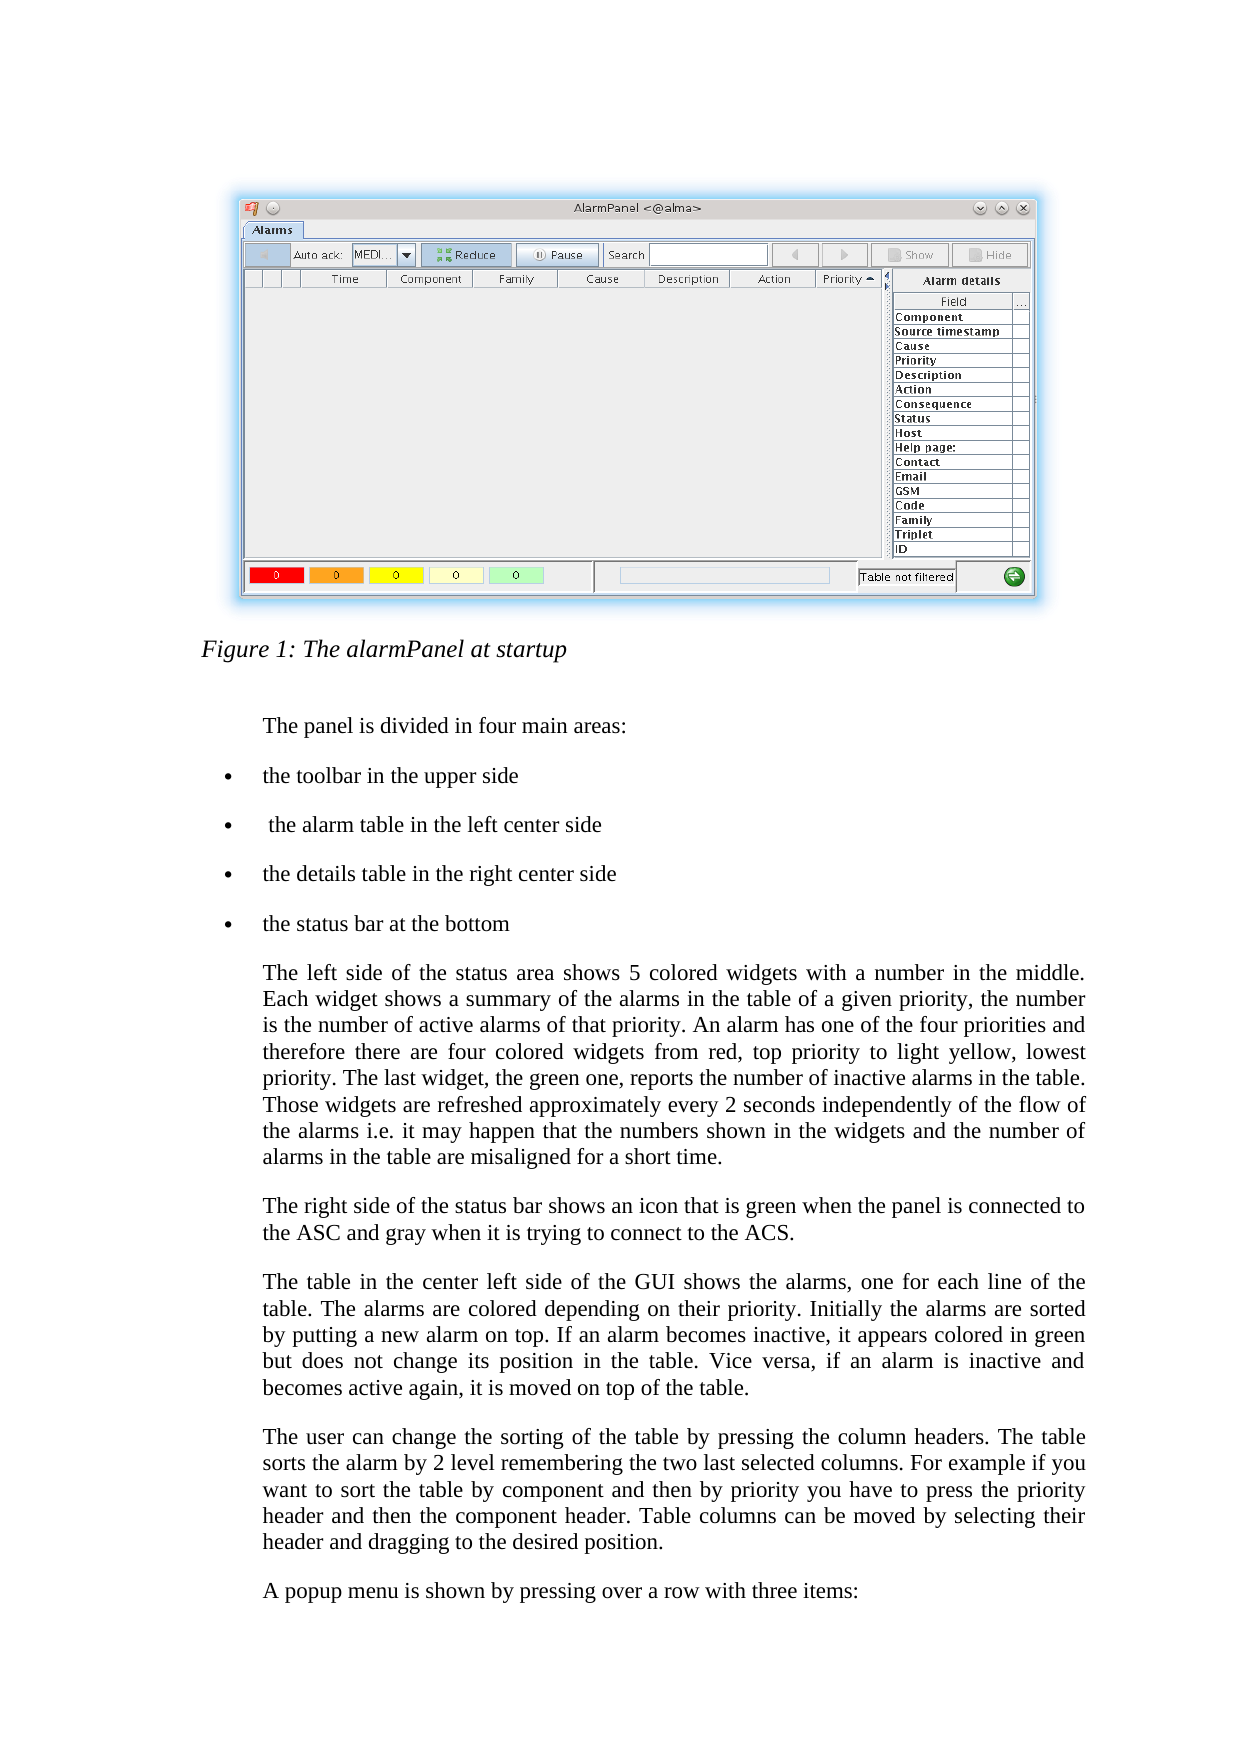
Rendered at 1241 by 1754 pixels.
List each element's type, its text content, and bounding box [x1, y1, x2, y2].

text A popup menu is shown by pressing over a row with three items: [262, 1578, 1087, 1604]
list the status bar at the bottom [225, 909, 1087, 936]
text Figure 1: The alarmPanel at startup [201, 635, 1073, 663]
text The right side of the status bar shows an icon that is green when the panel is connected to the ASC and gray when it is trying to connect to the ACS. [262, 1193, 1087, 1245]
list the toolbar in the upper side [225, 762, 1087, 788]
text The table in the center left side of the GUI shows the alarms, one for each line of the table. The alarms are colored depending on their priority. Initially the alarms are sorted by putting a new alarm on top. If an alarm becomes inactive, it appears colored in green but does not change its position in the table. Vice versa, if an alarm is inactive and becomes active again, it is moved on top of the table. [262, 1268, 1087, 1400]
text The left side of the status area shows 5 colored widgets with a number in the middle. Each widget shows a summary of the alarms in the table of a given priority, the number is the number of active alarms of that priority. An alarm has one of the four priorities and therefore there are four colored widgets from red, top priority to light yellow, lowest priority. The last widget, the green one, reports the number of inactive alarms in the table. Those widgets are refreshed approximately every 2 seconds independently of the flow of the alarms i.e. it may happen that the numbers shown in the widgets and the number of alarms in the table are misaligned for a short time. [262, 959, 1087, 1170]
text The panel is divided in four main areas: [262, 712, 1087, 739]
picture [201, 162, 1074, 635]
list the details table in the right center side [225, 860, 1087, 887]
list the alarm table in the left center side [225, 811, 1087, 837]
text The user can change the sorting of the table by pressing the column headers. The table sorts the alarm by 2 level remembering the two last selected columns. For example if you want to sort the table by component and then by priority you have to press the priority header and then the component header. Table columns can be moved by selecting their header and dragging to the desired position. [262, 1423, 1087, 1555]
